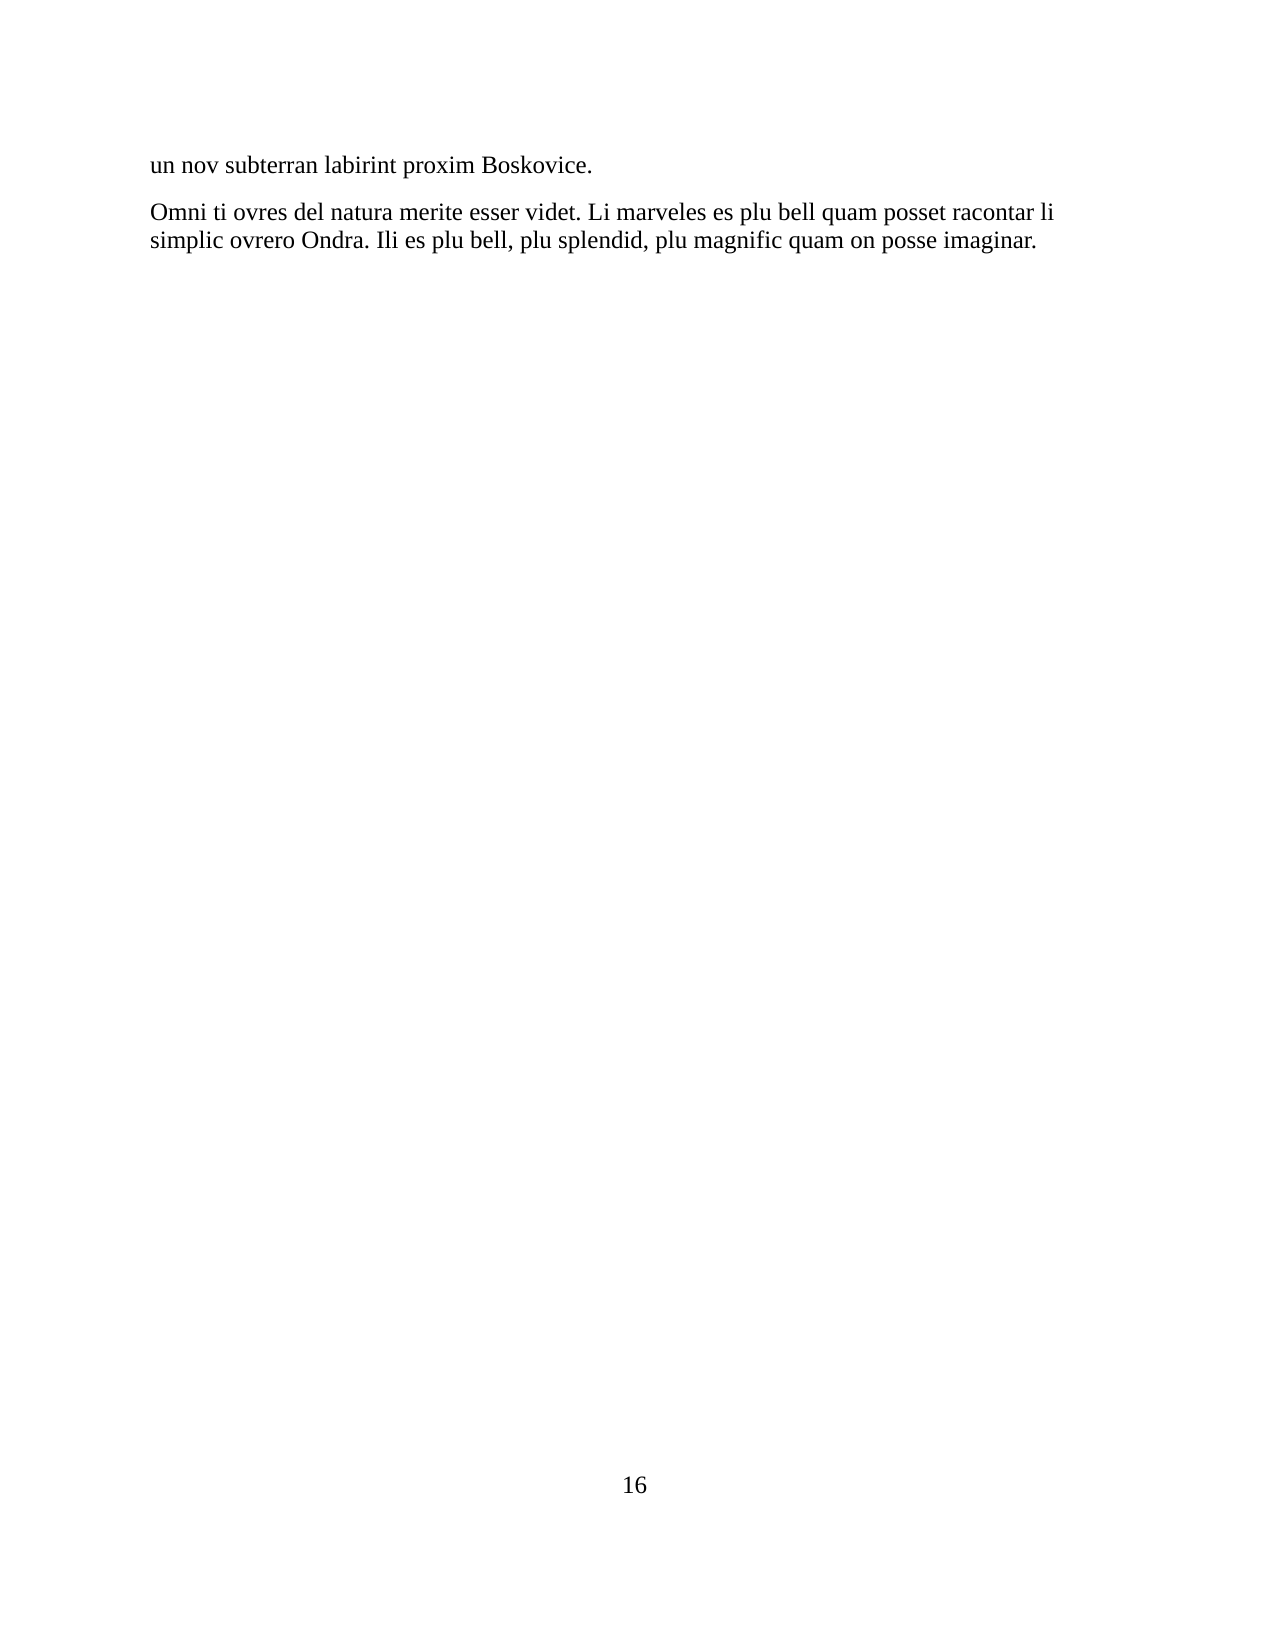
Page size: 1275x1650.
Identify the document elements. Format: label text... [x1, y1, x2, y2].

text un nov subterran labirint proxim Boskovice. [150, 150, 1125, 179]
text Omni ti ovres del natura merite esser videt. Li marveles es plu bell quam posset racontar li simplic ovrero Ondra. Ili es plu bell, plu splendid, plu magnific quam on posse imaginar. [150, 197, 1125, 254]
